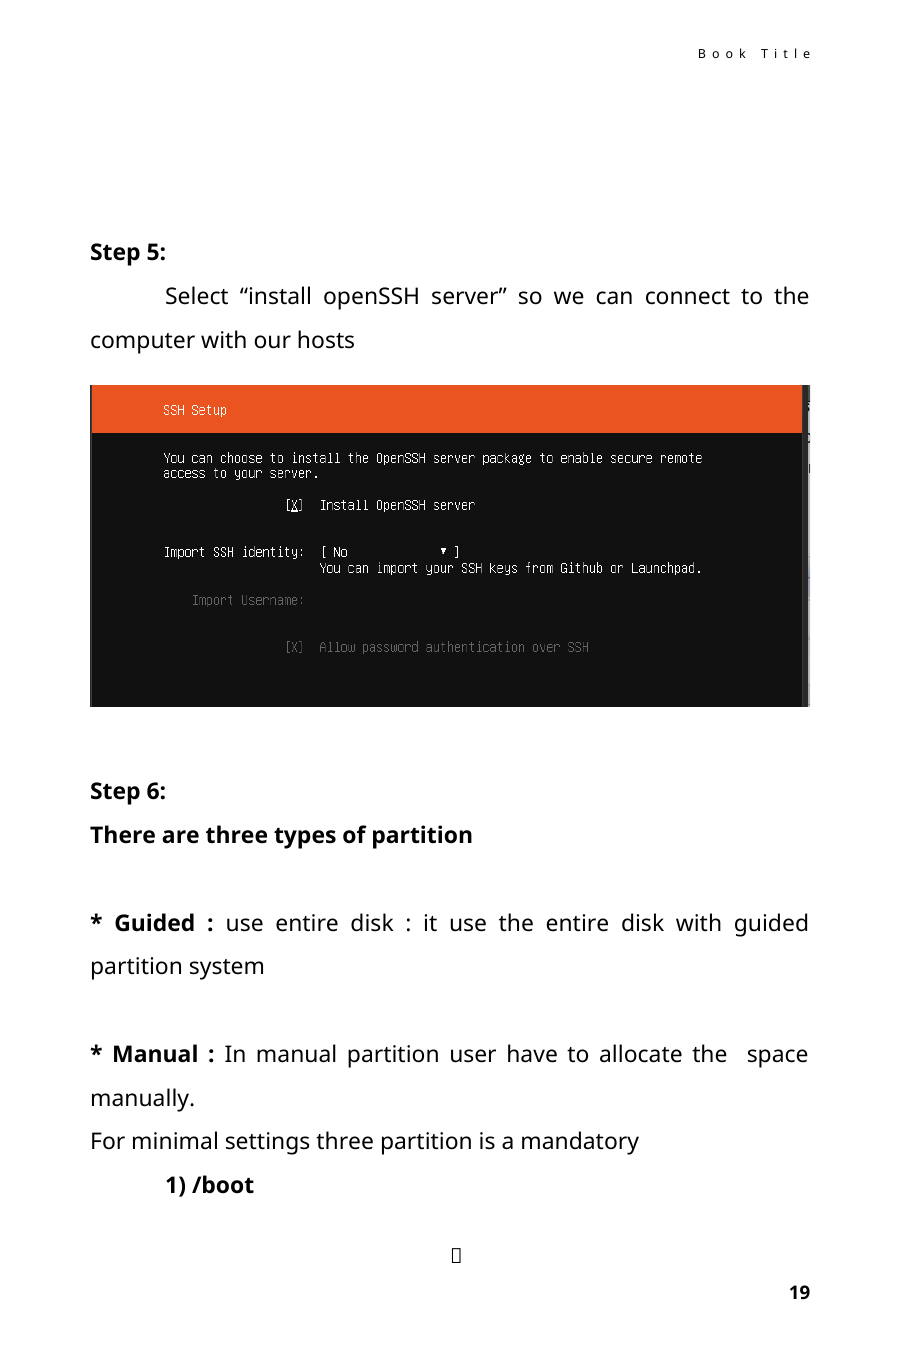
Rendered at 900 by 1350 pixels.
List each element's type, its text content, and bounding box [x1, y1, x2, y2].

text * Guided : use entire disk : it use the entire disk with guided partition system [90, 907, 810, 982]
picture [90, 385, 811, 707]
text * Manual : In manual partition user have to allocate the space manually. [90, 1038, 810, 1113]
text 1) /boot [90, 1169, 810, 1200]
text Step 5: [90, 236, 810, 267]
text For minimal settings three partition is a mandatory [90, 1125, 810, 1157]
text Step 6: [90, 775, 810, 807]
text There are three types of partition [90, 819, 810, 850]
text Select “install openSSH server” so we can connect to the computer with our hosts [90, 280, 810, 355]
